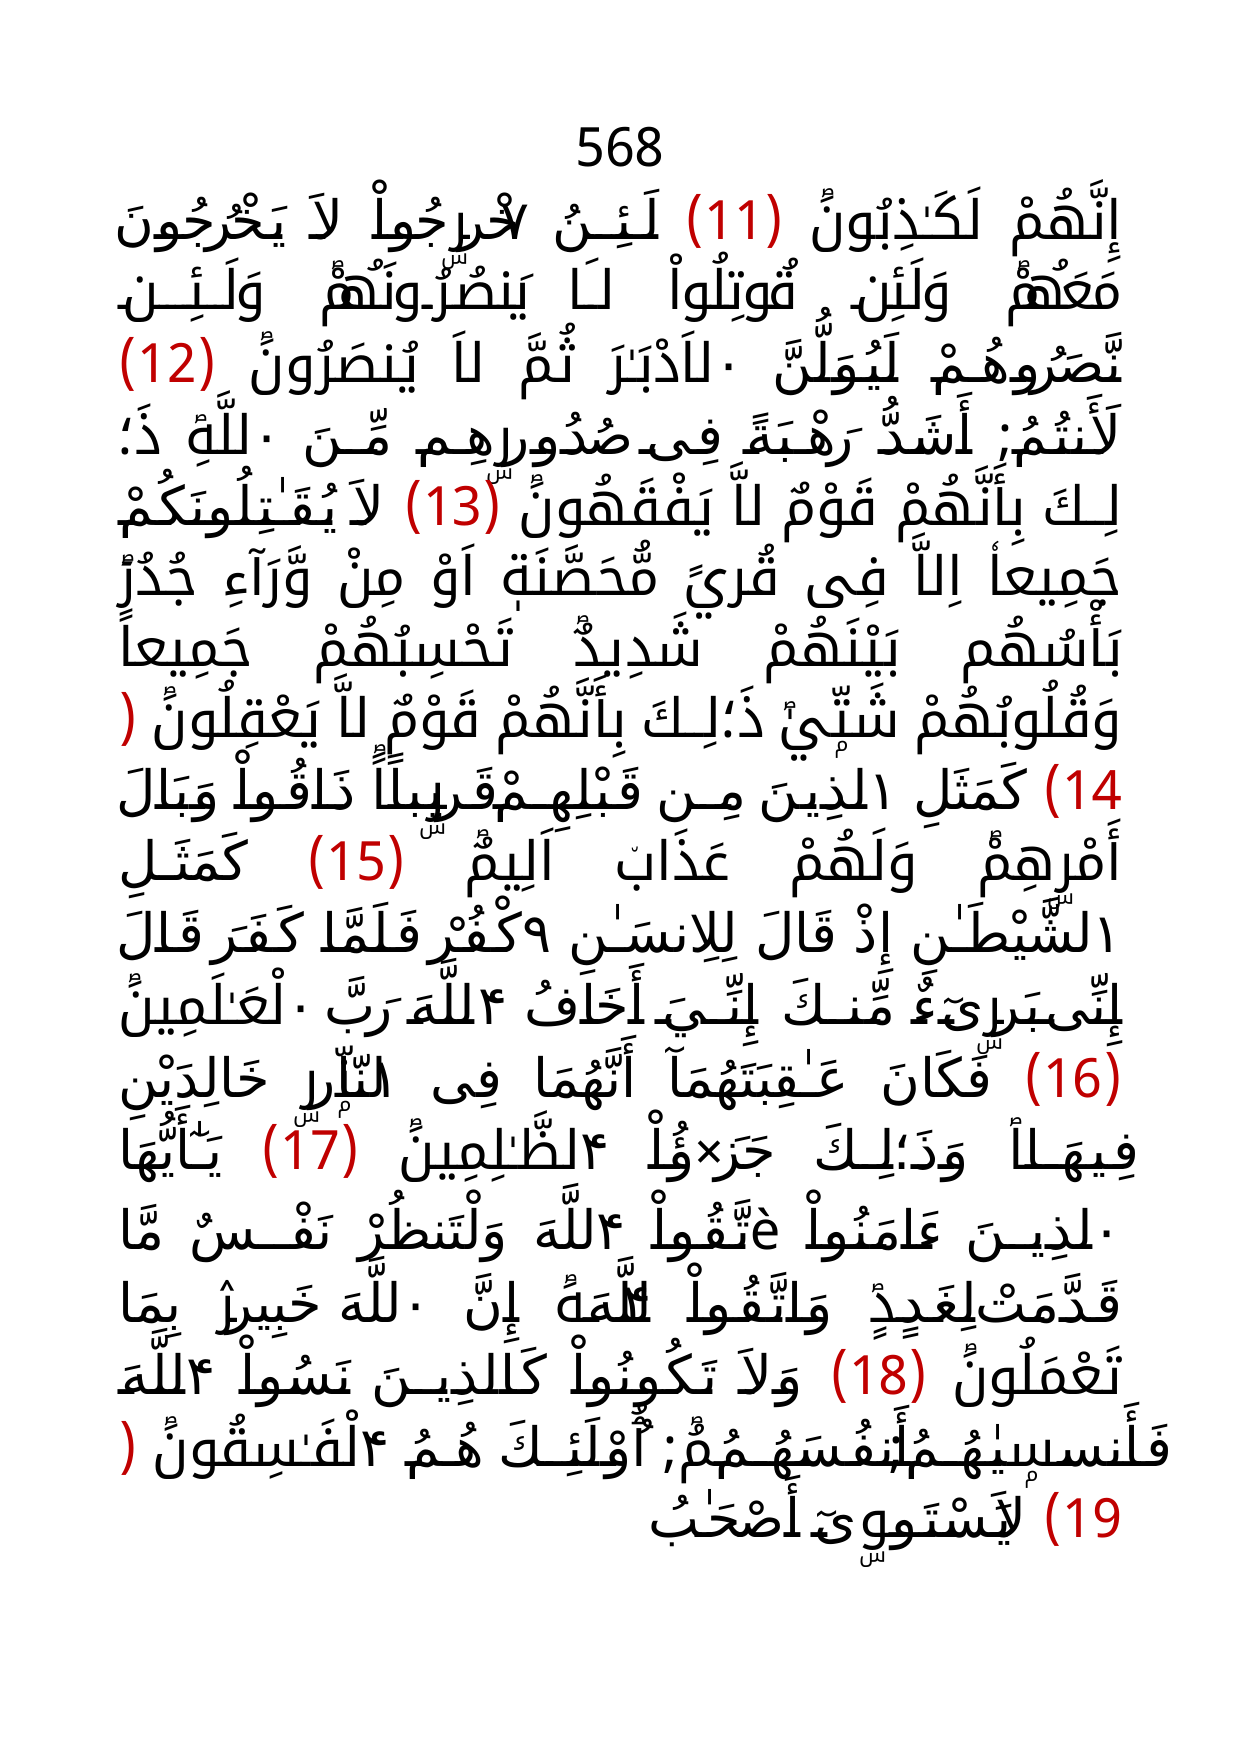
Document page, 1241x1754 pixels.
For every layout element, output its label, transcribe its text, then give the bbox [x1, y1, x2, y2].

text إِنَّهُمْ لَكَـٰذِبُونَؐ (11) لَـئِــنُ ۷خْرۣجُواْ لاَ يَخْرُجُونَ مَعَهُمْؐ وَلَئِن قُوتِلُواْ لاَ يَنصُرُونَهُمْؐ وَلَـئِــن نَّصَرُوهُمْ لَيُوَلُّنَّ ۰لاَدْبَـٰرَ ثُمَّ لاَ يُنصَرُونَؐ (12) لَأَنتُمُ; أَشَدُّ رَهْبَةً فِى صُدُورۣهِم مِّــنَ ۰للَّهِؐ ذَ؛لِــكَ بِأَنَّهُمْ قَوْمٌ لاَّ يَفْقَهُونَؐ (13) لاَ يُقَـٰتِلُونَكُمْ جَمِيعاٗ اِلاَّ فِى قُريً مُّحَصَّنَةٖ اَوْ مِنْ وَّرَآءِ جُدُرٙؐ بَأْسُهُم بَيْنَهُمْ شَدِيدٌؐ تَحْسِبُهُمْ جَمِيعاً وَقُلُوبُهُمْ شَتّۭيٰؐ ذَ؛لِــكَ بِأَنَّهُمْ قَوْمٌ لاَّ يَعْقِلُونَؐ (14) كَمَثَلِ ۱لذِينَ مِــن قَبْلِهِمْ قَرۣيباًؐ ذَاقُواْ وَبَالَ أَمْرۣهِمْؐ وَلَهُمْ عَذَاب٘ اَلِيمٌؐ (15) كَمَثَـلِ ۱لشَّيْطَـٰنِ إِذْ قَالَ لِلِانسَـٰنِ ۹كْفُرْ فَلَمَّا كَفَرَ قَالَ إِنِّى بَرۣىٓءٌ مِّنــكَ إِنِّــيَ أَخَافُ ۴للَّهَ رَبَّ ۰لْعَـٰلَمِينَؐ (16) فَكَانَ عَـٰقِبَتَهُمَآ أَنَّهُمَا فِى ۱لنّۭارۣ خَالِدَيْنِ فِيهَاؐ وَذَ؛لِــكَ جَزَ×ؤُاْ ۴لظَّـٰلِمِينَؐ (17) يَـٰٓأَيُّهَا ۰لذِيــنَ ءَامَنُواْ èتَّقُواْ ۴للَّهَ وَلْتَنظُرْ نَفْــسٌ مَّا قَدَّمَتْ لِغَدٍؐ وَاتَّقُواْ ۴للَّهَؐ إِنَّ ۰للَّهَ خَبِيرٛ بِمَا تَعْمَلُونَؐ (18) وَلاَ تَكُونُواْ كَالذِيــنَ نَسُواْ ۴للَّهَ فَأَنسۭيٰهُمُ; أَنفُسَهُمُؐ; ٱُوْلَئِــكَ هُمُ ۴لْفَـٰسِقُونَؐ (19) لاَ يَسْتَوۣىٓ أَصْحَـٰبُ [118, 189, 1122, 1559]
text 568 [118, 118, 1122, 189]
